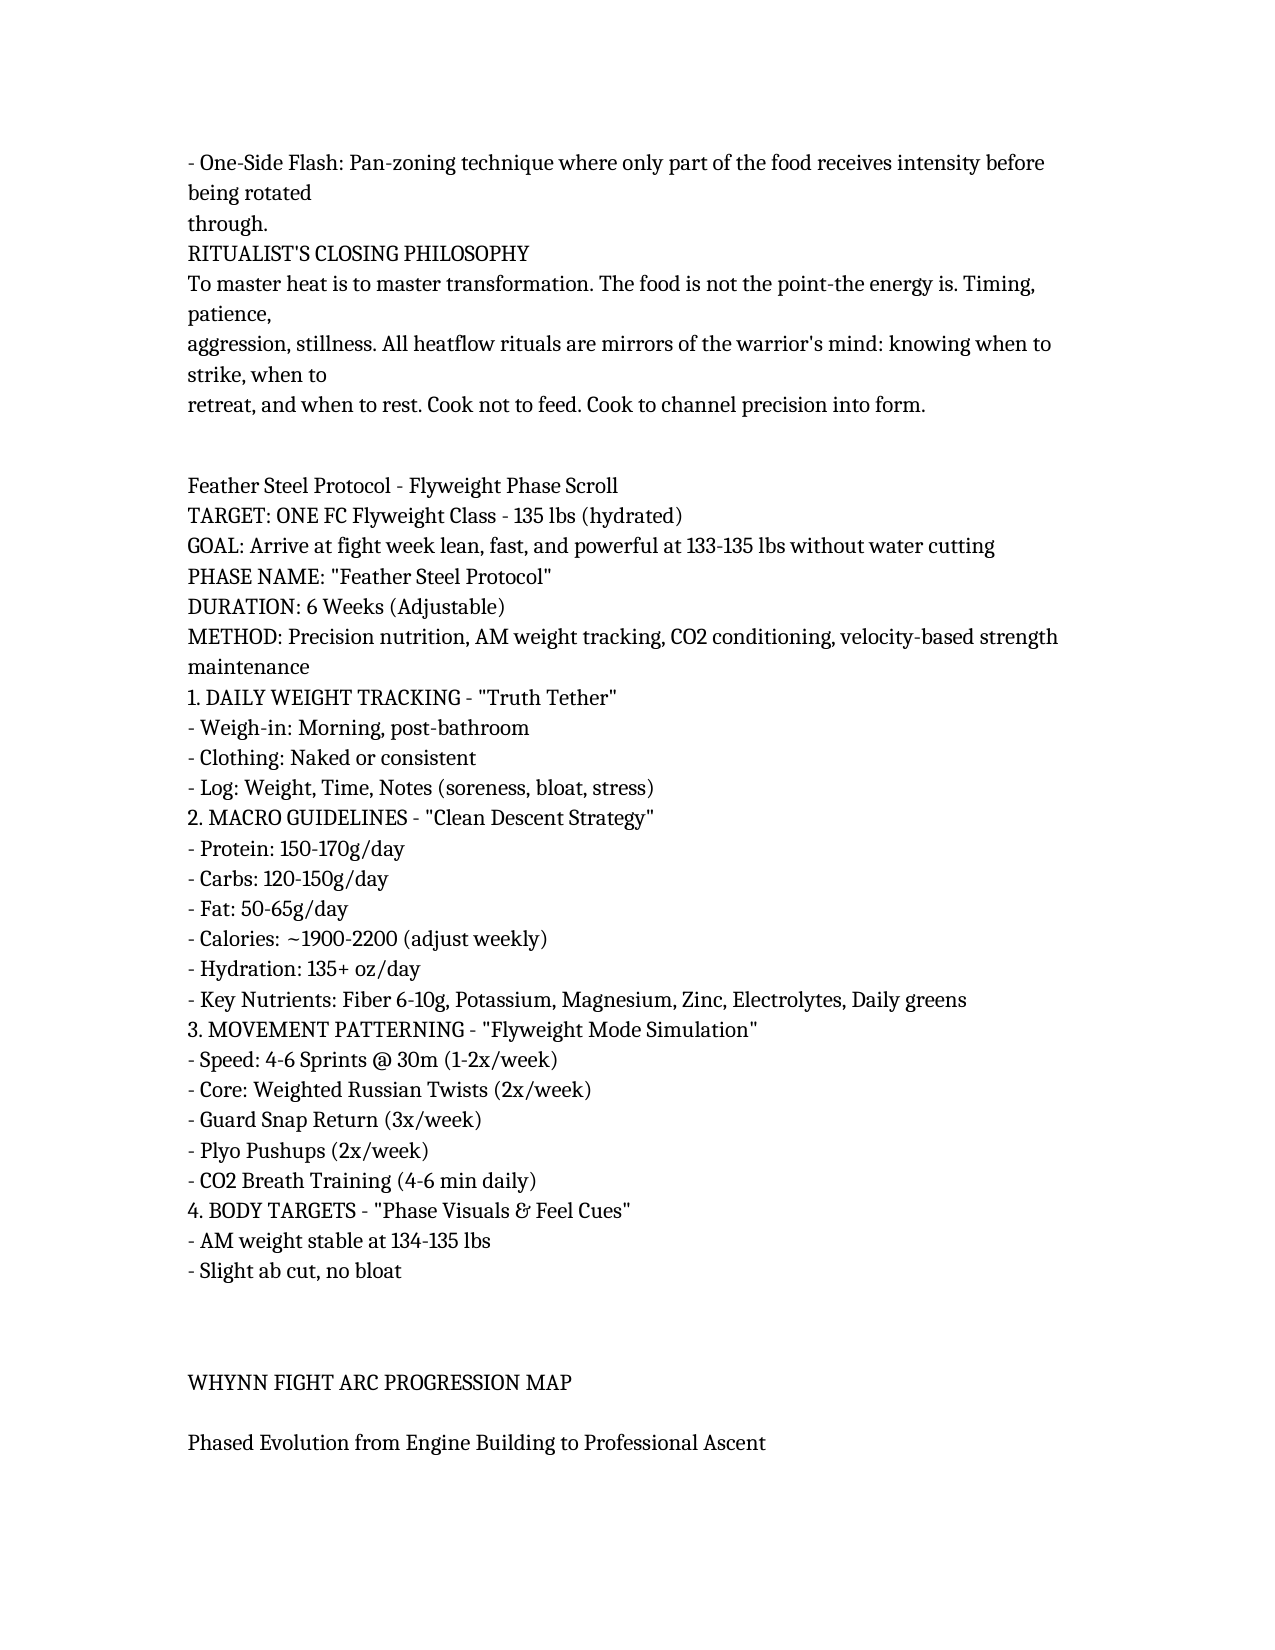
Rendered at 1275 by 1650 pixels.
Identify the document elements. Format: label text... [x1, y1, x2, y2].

text - One-Side Flash: Pan-zoning technique where only part of the food receives intensity before being rotated through. RITUALIST'S CLOSING PHILOSOPHY To master heat is to master transformation. The food is not the point-the energy is. Timing, patience, aggression, stillness. All heatflow rituals are mirrors of the warrior's mind: knowing when to strike, when to retreat, and when to rest. Cook not to feed. Cook to channel precision into form. [187, 150, 1087, 448]
text Feather Steel Protocol - Flyweight Phase Scroll TARGET: ONE FC Flyweight Class - 135 lbs (hydrated) GOAL: Arrive at fight week lean, fast, and powerful at 133-135 lbs without water cutting PHASE NAME: "Feather Steel Protocol" DURATION: 6 Weeks (Adjustable) METHOD: Precision nutrition, AM weight tracking, CO2 conditioning, velocity-based strength maintenance 1. DAILY WEIGHT TRACKING - "Truth Tether" - Weigh-in: Morning, post-bathroom - Clothing: Naked or consistent - Log: Weight, Time, Notes (soreness, bloat, stress) 2. MACRO GUIDELINES - "Clean Descent Strategy" - Protein: 150-170g/day - Carbs: 120-150g/day - Fat: 50-65g/day - Calories: ~1900-2200 (adjust weekly) - Hydration: 135+ oz/day - Key Nutrients: Fiber 6-10g, Potassium, Magnesium, Zinc, Electrolytes, Daily greens 3. MOVEMENT PATTERNING - "Flyweight Mode Simulation" - Speed: 4-6 Sprints @ 30m (1-2x/week) - Core: Weighted Russian Twists (2x/week) - Guard Snap Return (3x/week) - Plyo Pushups (2x/week) - CO2 Breath Training (4-6 min daily) 4. BODY TARGETS - "Phase Visuals & Feel Cues" - AM weight stable at 134-135 lbs - Slight ab cut, no bloat [187, 473, 1087, 1345]
text WHYNN FIGHT ARC PROGRESSION MAP Phased Evolution from Engine Building to Professional Ascent [187, 1370, 1087, 1487]
